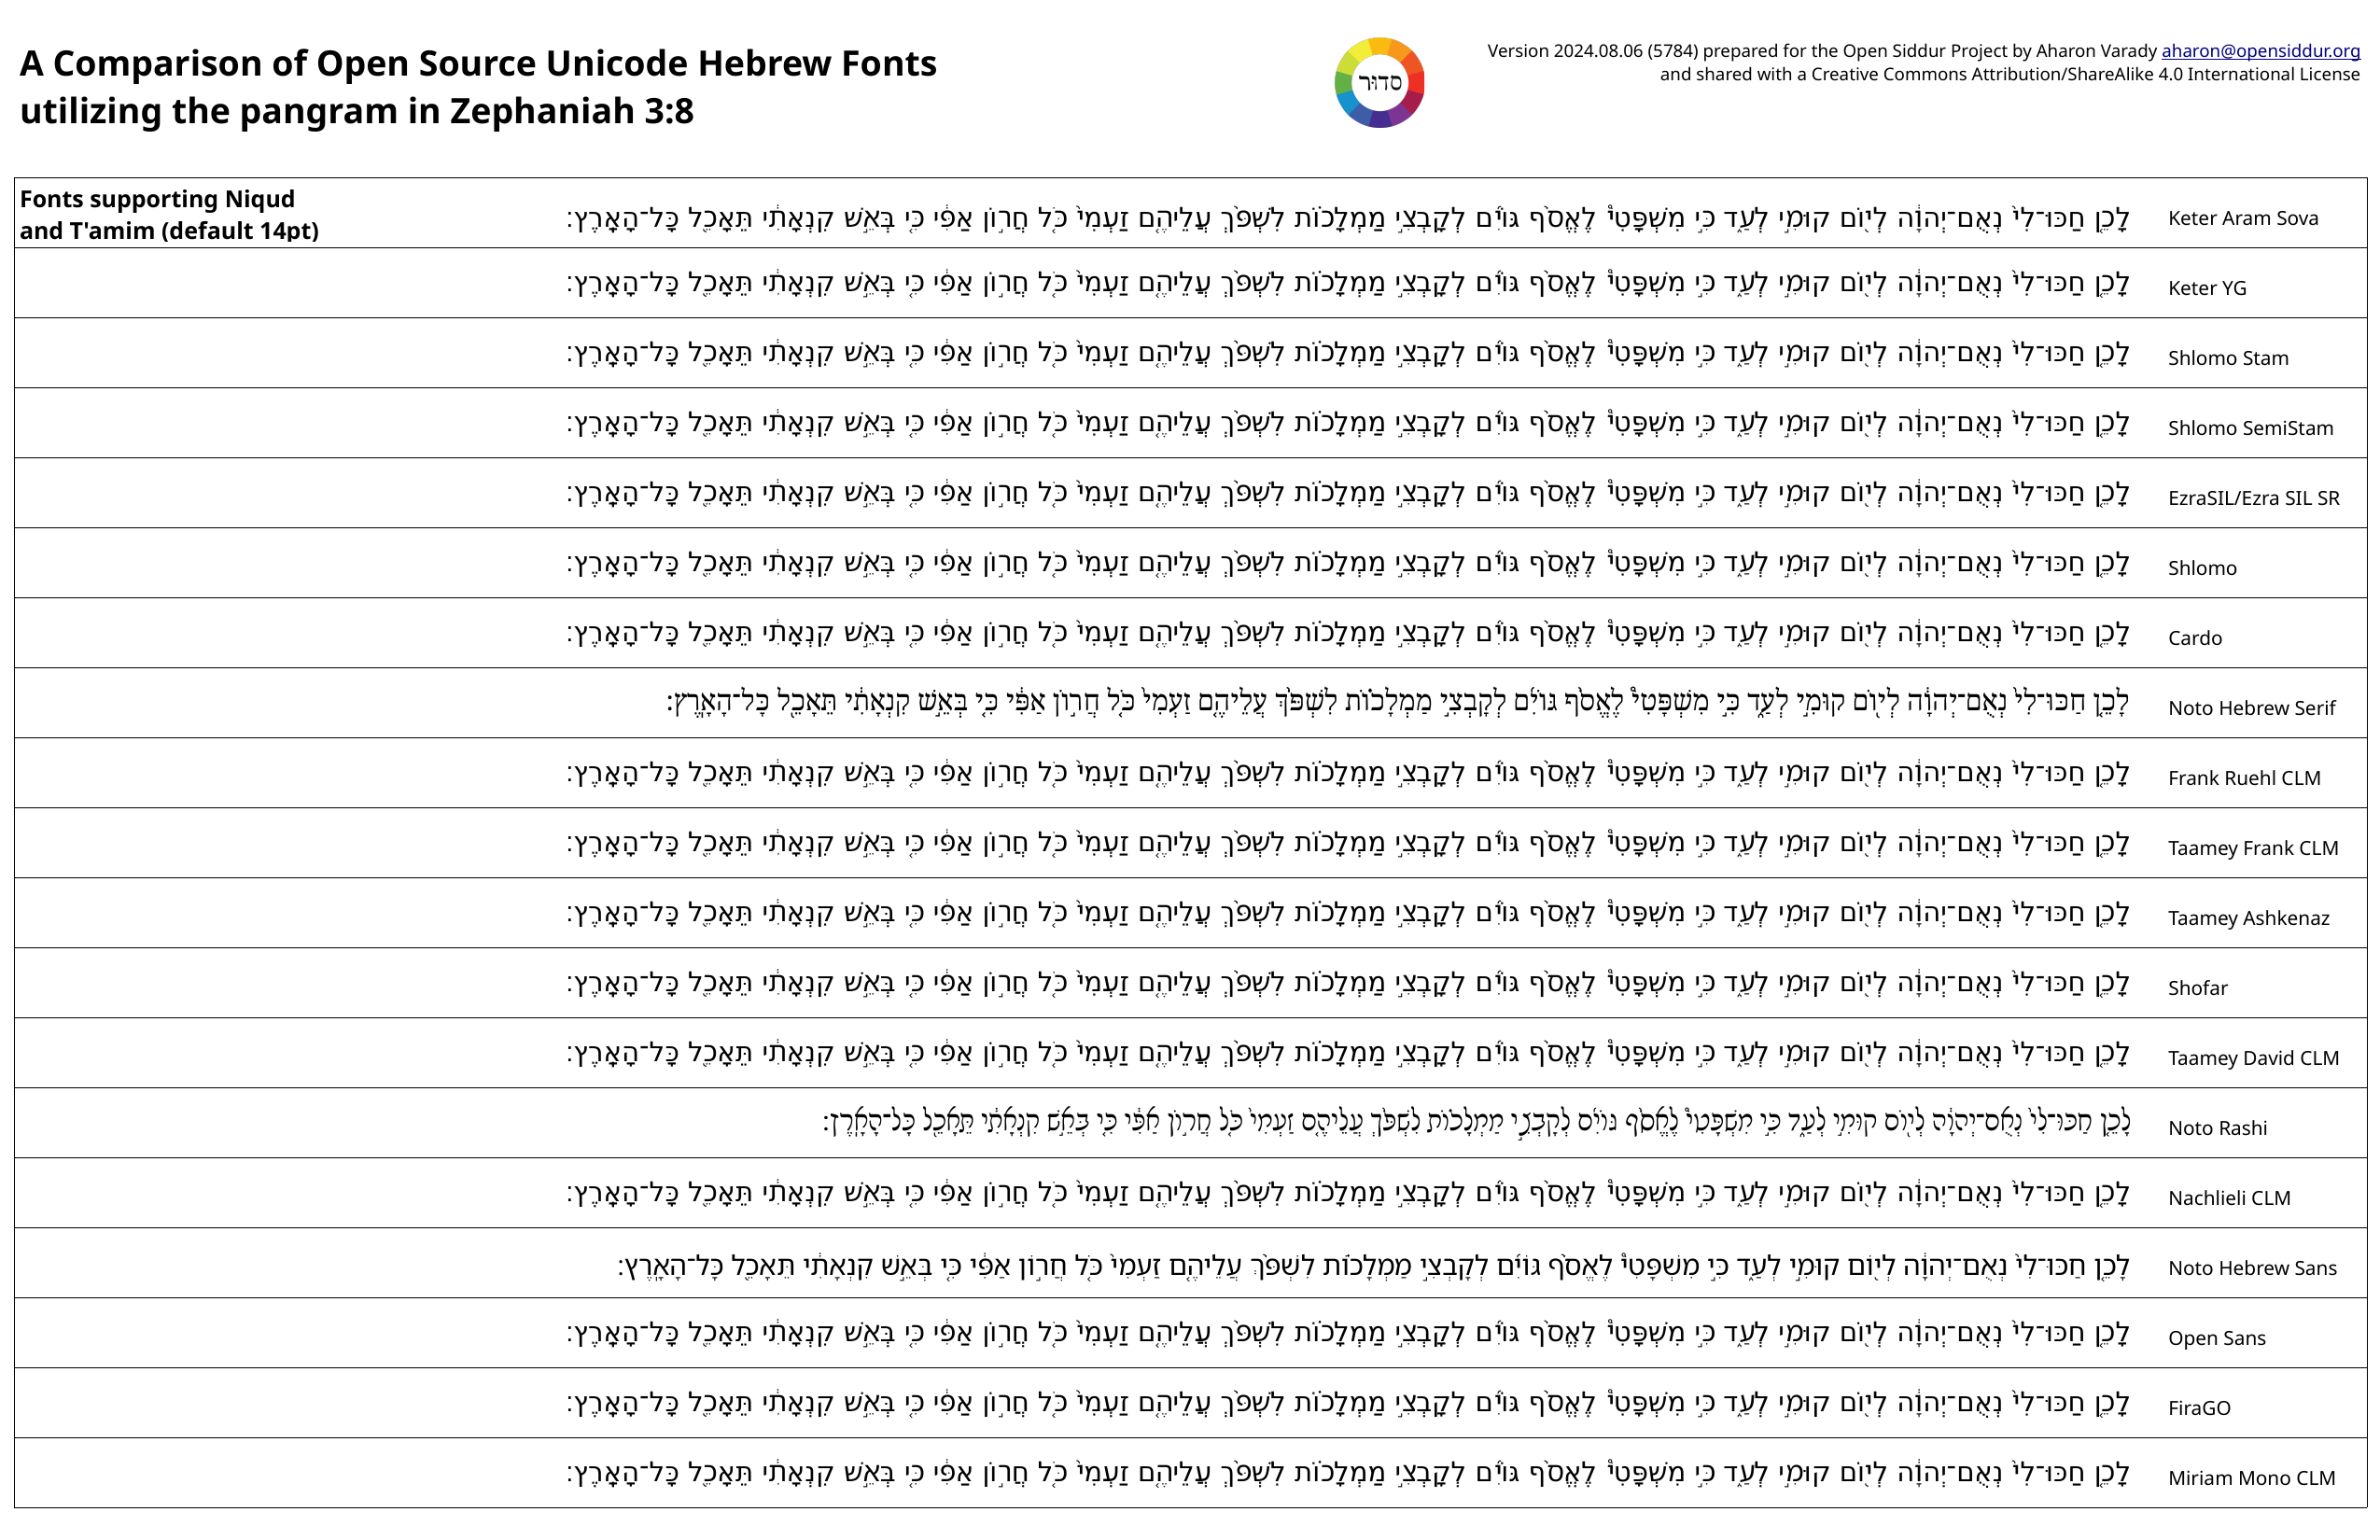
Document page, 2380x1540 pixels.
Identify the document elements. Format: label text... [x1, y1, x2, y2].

table_cell [2136, 318, 2163, 386]
table_cell לָכֵ֤ן חַכּוּ־לִי֙ נְאֻם־יְהוָ֔ה לְי֖וֹם קוּמִ֣י לְעַ֑ד כִּ֣י מִשְׁפָּטִי֩ לֶאֱסֹ֨ף גּוֹיִ֜ם לְקָבְצִ֣י מַמְלָכ֗וֹת לִשְׁפֹּ֨ךְ עֲלֵיהֶ֤ם זַעְמִי֙ כֹּ֚ל חֲר֣וֹן אַפִּ֔י כִּ֚י בְּאֵ֣שׁ קִנְאָתִ֔י תֵּאָכֵ֖ל כָּל־הָאָֽרֶץ׃ [15, 318, 2136, 386]
table_cell Frank Ruehl CLM [2163, 738, 2367, 806]
table_cell [2136, 878, 2163, 946]
table_cell לָכֵ֤ן חַכּוּ־לִי֙ נְאֻם־יְהוָ֔ה לְי֖וֹם קוּמִ֣י לְעַ֑ד כִּ֣י מִשְׁפָּטִי֩ לֶאֱסֹ֨ף גּוֹיִ֜ם לְקָבְצִ֣י מַמְלָכ֗וֹת לִשְׁפֹּ֨ךְ עֲלֵיהֶ֤ם זַעְמִי֙ כֹּ֚ל חֲר֣וֹן אַפִּ֔י כִּ֚י בְּאֵ֣שׁ קִנְאָתִ֔י תֵּאָכֵ֖ל כָּל־הָאָֽרֶץ׃ [15, 1088, 2136, 1156]
table_cell Miriam Mono CLM [2163, 1438, 2367, 1506]
table_header לָכֵ֤ן חַכּוּ־לִי֙ נְאֻם־יְהוָ֔ה לְי֖וֹם קוּמִ֣י לְעַ֑ד כִּ֣י מִשְׁפָּטִי֩ לֶאֱסֹ֨ף גּוֹיִ֜ם לְקָבְצִ֣י מַמְלָכ֗וֹת לִשְׁפֹּ֨ךְ עֲלֵיהֶ֤ם זַעְמִי֙ כֹּ֚ל חֲר֣וֹן אַפִּ֔י כִּ֚י בְּאֵ֣שׁ קִנְאָתִ֔י תֵּאָכֵ֖ל כָּל־הָאָֽרֶץ׃ [326, 178, 2136, 246]
table_cell Open Sans [2163, 1298, 2367, 1366]
table_cell [2136, 1088, 2163, 1156]
table_cell לָכֵ֤ן חַכּוּ־לִי֙ נְאֻם־יְהוָ֔ה לְי֖וֹם קוּמִ֣י לְעַ֑ד כִּ֣י מִשְׁפָּטִי֩ לֶאֱסֹ֨ף גּוֹיִ֜ם לְקָבְצִ֣י מַמְלָכ֗וֹת לִשְׁפֹּ֨ךְ עֲלֵיהֶ֤ם זַעְמִי֙ כֹּ֚ל חֲר֣וֹן אַפִּ֔י כִּ֚י בְּאֵ֣שׁ קִנְאָתִ֔י תֵּאָכֵ֖ל כָּל־הָאָֽרֶץ׃ [15, 1438, 2136, 1506]
table_cell [2136, 808, 2163, 876]
table_header Fonts supporting Niqud and T'amim (default 14pt) [15, 178, 326, 246]
table_cell לָכֵ֤ן חַכּוּ־לִי֙ נְאֻם־יְהוָ֔ה לְי֖וֹם קוּמִ֣י לְעַ֑ד כִּ֣י מִשְׁפָּטִי֩ לֶאֱסֹ֨ף גּוֹיִ֜ם לְקָבְצִ֣י מַמְלָכ֗וֹת לִשְׁפֹּ֨ךְ עֲלֵיהֶ֤ם זַעְמִי֙ כֹּ֚ל חֲר֣וֹן אַפִּ֔י כִּ֚י בְּאֵ֣שׁ קִנְאָתִ֔י תֵּאָכֵ֖ל כָּל־הָאָֽרֶץ׃ [15, 458, 2136, 526]
table_cell [2136, 388, 2163, 456]
table_cell Nachlieli CLM [2163, 1158, 2367, 1226]
table_cell לָכֵ֤ן חַכּוּ־לִי֙ נְאֻם־יְהוָ֔ה לְי֖וֹם קוּמִ֣י לְעַ֑ד כִּ֣י מִשְׁפָּטִי֩ לֶאֱסֹ֨ף גּוֹיִ֜ם לְקָבְצִ֣י מַמְלָכ֗וֹת לִשְׁפֹּ֨ךְ עֲלֵיהֶ֤ם זַעְמִי֙ כֹּ֚ל חֲר֣וֹן אַפִּ֔י כִּ֚י בְּאֵ֣שׁ קִנְאָתִ֔י תֵּאָכֵ֖ל כָּל־הָאָֽרֶץ׃ [15, 1018, 2136, 1086]
table_cell לָכֵ֤ן חַכּוּ־לִי֙ נְאֻם־יְהוָ֔ה לְי֖וֹם קוּמִ֣י לְעַ֑ד כִּ֣י מִשְׁפָּטִי֩ לֶאֱסֹ֨ף גּוֹיִ֜ם לְקָבְצִ֣י מַמְלָכ֗וֹת לִשְׁפֹּ֨ךְ עֲלֵיהֶ֤ם זַעְמִי֙ כֹּ֚ל חֲר֣וֹן אַפִּ֔י כִּ֚י בְּאֵ֣שׁ קִנְאָתִ֔י תֵּאָכֵ֖ל כָּל־הָאָֽרֶץ׃ [15, 1368, 2136, 1436]
table_header Version 2024.08.06 (5784) prepared for the Open Siddur Project by Aharon Varady aharon@opensiddur.org and shared with a Creative Commons Attribution/ShareAlike 4.0 International License [1328, 33, 2366, 139]
table_cell לָכֵ֤ן חַכּוּ־לִי֙ נְאֻם־יְהוָ֔ה לְי֖וֹם קוּמִ֣י לְעַ֑ד כִּ֣י מִשְׁפָּטִי֩ לֶאֱסֹ֨ף גּוֹיִ֜ם לְקָבְצִ֣י מַמְלָכ֗וֹת לִשְׁפֹּ֨ךְ עֲלֵיהֶ֤ם זַעְמִי֙ כֹּ֚ל חֲר֣וֹן אַפִּ֔י כִּ֚י בְּאֵ֣שׁ קִנְאָתִ֔י תֵּאָכֵ֖ל כָּל־הָאָֽרֶץ׃ [15, 388, 2136, 456]
table_cell Shlomo Stam [2163, 318, 2367, 386]
table_cell לָכֵ֤ן חַכּוּ־לִי֙ נְאֻם־יְהוָ֔ה לְי֖וֹם קוּמִ֣י לְעַ֑ד כִּ֣י מִשְׁפָּטִי֩ לֶאֱסֹ֨ף גּוֹיִ֜ם לְקָבְצִ֣י מַמְלָכ֗וֹת לִשְׁפֹּ֨ךְ עֲלֵיהֶ֤ם זַעְמִי֙ כֹּ֚ל חֲר֣וֹן אַפִּ֔י כִּ֚י בְּאֵ֣שׁ קִנְאָתִ֔י תֵּאָכֵ֖ל כָּל־הָאָֽרֶץ׃ [15, 878, 2136, 946]
table_header A Comparison of Open Source Unicode Hebrew Fonts utilizing the pangram in Zephaniah 3:8 [14, 33, 1328, 139]
table_cell לָכֵ֤ן חַכּוּ־לִי֙ נְאֻם־יְהוָ֔ה לְי֖וֹם קוּמִ֣י לְעַ֑ד כִּ֣י מִשְׁפָּטִי֩ לֶאֱסֹ֨ף גּוֹיִ֜ם לְקָבְצִ֣י מַמְלָכ֗וֹת לִשְׁפֹּ֨ךְ עֲלֵיהֶ֤ם זַעְמִי֙ כֹּ֚ל חֲר֣וֹן אַפִּ֔י כִּ֚י בְּאֵ֣שׁ קִנְאָתִ֔י תֵּאָכֵ֖ל כָּל־הָאָֽרֶץ׃ [15, 248, 2136, 316]
table_cell Taamey Frank CLM [2163, 808, 2367, 876]
picture [1335, 37, 1425, 128]
table_cell לָכֵ֤ן חַכּוּ־לִי֙ נְאֻם־יְהוָ֔ה לְי֖וֹם קוּמִ֣י לְעַ֑ד כִּ֣י מִשְׁפָּטִי֩ לֶאֱסֹ֨ף גּוֹיִ֜ם לְקָבְצִ֣י מַמְלָכ֗וֹת לִשְׁפֹּ֨ךְ עֲלֵיהֶ֤ם זַעְמִי֙ כֹּ֚ל חֲר֣וֹן אַפִּ֔י כִּ֚י בְּאֵ֣שׁ קִנְאָתִ֔י תֵּאָכֵ֖ל כָּל־הָאָֽרֶץ׃ [15, 528, 2136, 596]
table_cell Keter YG [2163, 248, 2367, 316]
table_cell [2136, 1438, 2163, 1506]
table_cell Noto Hebrew Sans [2163, 1228, 2367, 1296]
table_cell [2136, 1368, 2163, 1436]
table_cell לָכֵ֤ן חַכּוּ־לִי֙ נְאֻם־יְהוָ֔ה לְי֖וֹם קוּמִ֣י לְעַ֑ד כִּ֣י מִשְׁפָּטִי֩ לֶאֱסֹ֨ף גּוֹיִ֜ם לְקָבְצִ֣י מַמְלָכ֗וֹת לִשְׁפֹּ֨ךְ עֲלֵיהֶ֤ם זַעְמִי֙ כֹּ֚ל חֲר֣וֹן אַפִּ֔י כִּ֚י בְּאֵ֣שׁ קִנְאָתִ֔י תֵּאָכֵ֖ל כָּל־הָאָֽרֶץ׃ [15, 808, 2136, 876]
table_cell Noto Rashi [2163, 1088, 2367, 1156]
table_cell EzraSIL/Ezra SIL SR [2163, 458, 2367, 526]
table_cell Shlomo SemiStam [2163, 388, 2367, 456]
table_cell [2136, 1228, 2163, 1296]
table_header [2136, 178, 2163, 246]
table_cell [2136, 1298, 2163, 1366]
table_cell לָכֵ֤ן חַכּוּ־לִי֙ נְאֻם־יְהוָ֔ה לְי֖וֹם קוּמִ֣י לְעַ֑ד כִּ֣י מִשְׁפָּטִי֩ לֶאֱסֹ֨ף גּוֹיִ֜ם לְקָבְצִ֣י מַמְלָכ֗וֹת לִשְׁפֹּ֨ךְ עֲלֵיהֶ֤ם זַעְמִי֙ כֹּ֚ל חֲר֣וֹן אַפִּ֔י כִּ֚י בְּאֵ֣שׁ קִנְאָתִ֔י תֵּאָכֵ֖ל כָּל־הָאָֽרֶץ׃ [15, 1298, 2136, 1366]
table_cell [2136, 1158, 2163, 1226]
table_cell Taamey Ashkenaz [2163, 878, 2367, 946]
table_cell Shlomo [2163, 528, 2367, 596]
table_cell לָכֵ֤ן חַכּוּ־לִי֙ נְאֻם־יְהוָ֔ה לְי֖וֹם קוּמִ֣י לְעַ֑ד כִּ֣י מִשְׁפָּטִי֩ לֶאֱסֹ֨ף גּוֹיִ֜ם לְקָבְצִ֣י מַמְלָכ֗וֹת לִשְׁפֹּ֨ךְ עֲלֵיהֶ֤ם זַעְמִי֙ כֹּ֚ל חֲר֣וֹן אַפִּ֔י כִּ֚י בְּאֵ֣שׁ קִנְאָתִ֔י תֵּאָכֵ֖ל כָּל־הָאָֽרֶץ׃ [15, 1228, 2136, 1296]
table_cell [2136, 738, 2163, 806]
table_cell [2136, 458, 2163, 526]
table_cell [2136, 948, 2163, 1016]
table_cell Noto Hebrew Serif [2163, 668, 2367, 736]
table_cell Cardo [2163, 598, 2367, 666]
table_cell [2136, 1018, 2163, 1086]
table_cell Shofar [2163, 948, 2367, 1016]
table_header Keter Aram Sova [2163, 178, 2367, 246]
table_cell לָכֵ֤ן חַכּוּ־לִי֙ נְאֻם־יְהוָ֔ה לְי֖וֹם קוּמִ֣י לְעַ֑ד כִּ֣י מִשְׁפָּטִי֩ לֶאֱסֹ֨ף גּוֹיִ֜ם לְקָבְצִ֣י מַמְלָכ֗וֹת לִשְׁפֹּ֨ךְ עֲלֵיהֶ֤ם זַעְמִי֙ כֹּ֚ל חֲר֣וֹן אַפִּ֔י כִּ֚י בְּאֵ֣שׁ קִנְאָתִ֔י תֵּאָכֵ֖ל כָּל־הָאָֽרֶץ׃ [15, 1158, 2136, 1226]
table_cell [2136, 668, 2163, 736]
table_cell [2136, 598, 2163, 666]
table_cell לָכֵ֤ן חַכּוּ־לִי֙ נְאֻם־יְהוָ֔ה לְי֖וֹם קוּמִ֣י לְעַ֑ד כִּ֣י מִשְׁפָּטִי֩ לֶאֱסֹ֨ף גּוֹיִ֜ם לְקָבְצִ֣י מַמְלָכ֗וֹת לִשְׁפֹּ֨ךְ עֲלֵיהֶ֤ם זַעְמִי֙ כֹּ֚ל חֲר֣וֹן אַפִּ֔י כִּ֚י בְּאֵ֣שׁ קִנְאָתִ֔י תֵּאָכֵ֖ל כָּל־הָאָֽרֶץ׃ [15, 598, 2136, 666]
table_cell לָכֵ֤ן חַכּוּ־לִי֙ נְאֻם־יְהוָ֔ה לְי֖וֹם קוּמִ֣י לְעַ֑ד כִּ֣י מִשְׁפָּטִי֩ לֶאֱסֹ֨ף גּוֹיִ֜ם לְקָבְצִ֣י מַמְלָכ֗וֹת לִשְׁפֹּ֨ךְ עֲלֵיהֶ֤ם זַעְמִי֙ כֹּ֚ל חֲר֣וֹן אַפִּ֔י כִּ֚י בְּאֵ֣שׁ קִנְאָתִ֔י תֵּאָכֵ֖ל כָּל־הָאָֽרֶץ׃ [15, 668, 2136, 736]
table_cell FiraGO [2163, 1368, 2367, 1436]
table_cell לָכֵ֤ן חַכּוּ־לִי֙ נְאֻם־יְהוָ֔ה לְי֖וֹם קוּמִ֣י לְעַ֑ד כִּ֣י מִשְׁפָּטִי֩ לֶאֱסֹ֨ף גּוֹיִ֜ם לְקָבְצִ֣י מַמְלָכ֗וֹת לִשְׁפֹּ֨ךְ עֲלֵיהֶ֤ם זַעְמִי֙ כֹּ֚ל חֲר֣וֹן אַפִּ֔י כִּ֚י בְּאֵ֣שׁ קִנְאָתִ֔י תֵּאָכֵ֖ל כָּל־הָאָֽרֶץ׃ [15, 738, 2136, 806]
table_cell [2136, 528, 2163, 596]
table_cell Taamey David CLM [2163, 1018, 2367, 1086]
table_cell [2136, 248, 2163, 316]
table_cell לָכֵ֤ן חַכּוּ־לִי֙ נְאֻם־יְהוָ֔ה לְי֖וֹם קוּמִ֣י לְעַ֑ד כִּ֣י מִשְׁפָּטִי֩ לֶאֱסֹ֨ף גּוֹיִ֜ם לְקָבְצִ֣י מַמְלָכ֗וֹת לִשְׁפֹּ֨ךְ עֲלֵיהֶ֤ם זַעְמִי֙ כֹּ֚ל חֲר֣וֹן אַפִּ֔י כִּ֚י בְּאֵ֣שׁ קִנְאָתִ֔י תֵּאָכֵ֖ל כָּל־הָאָֽרֶץ׃ [15, 948, 2136, 1016]
